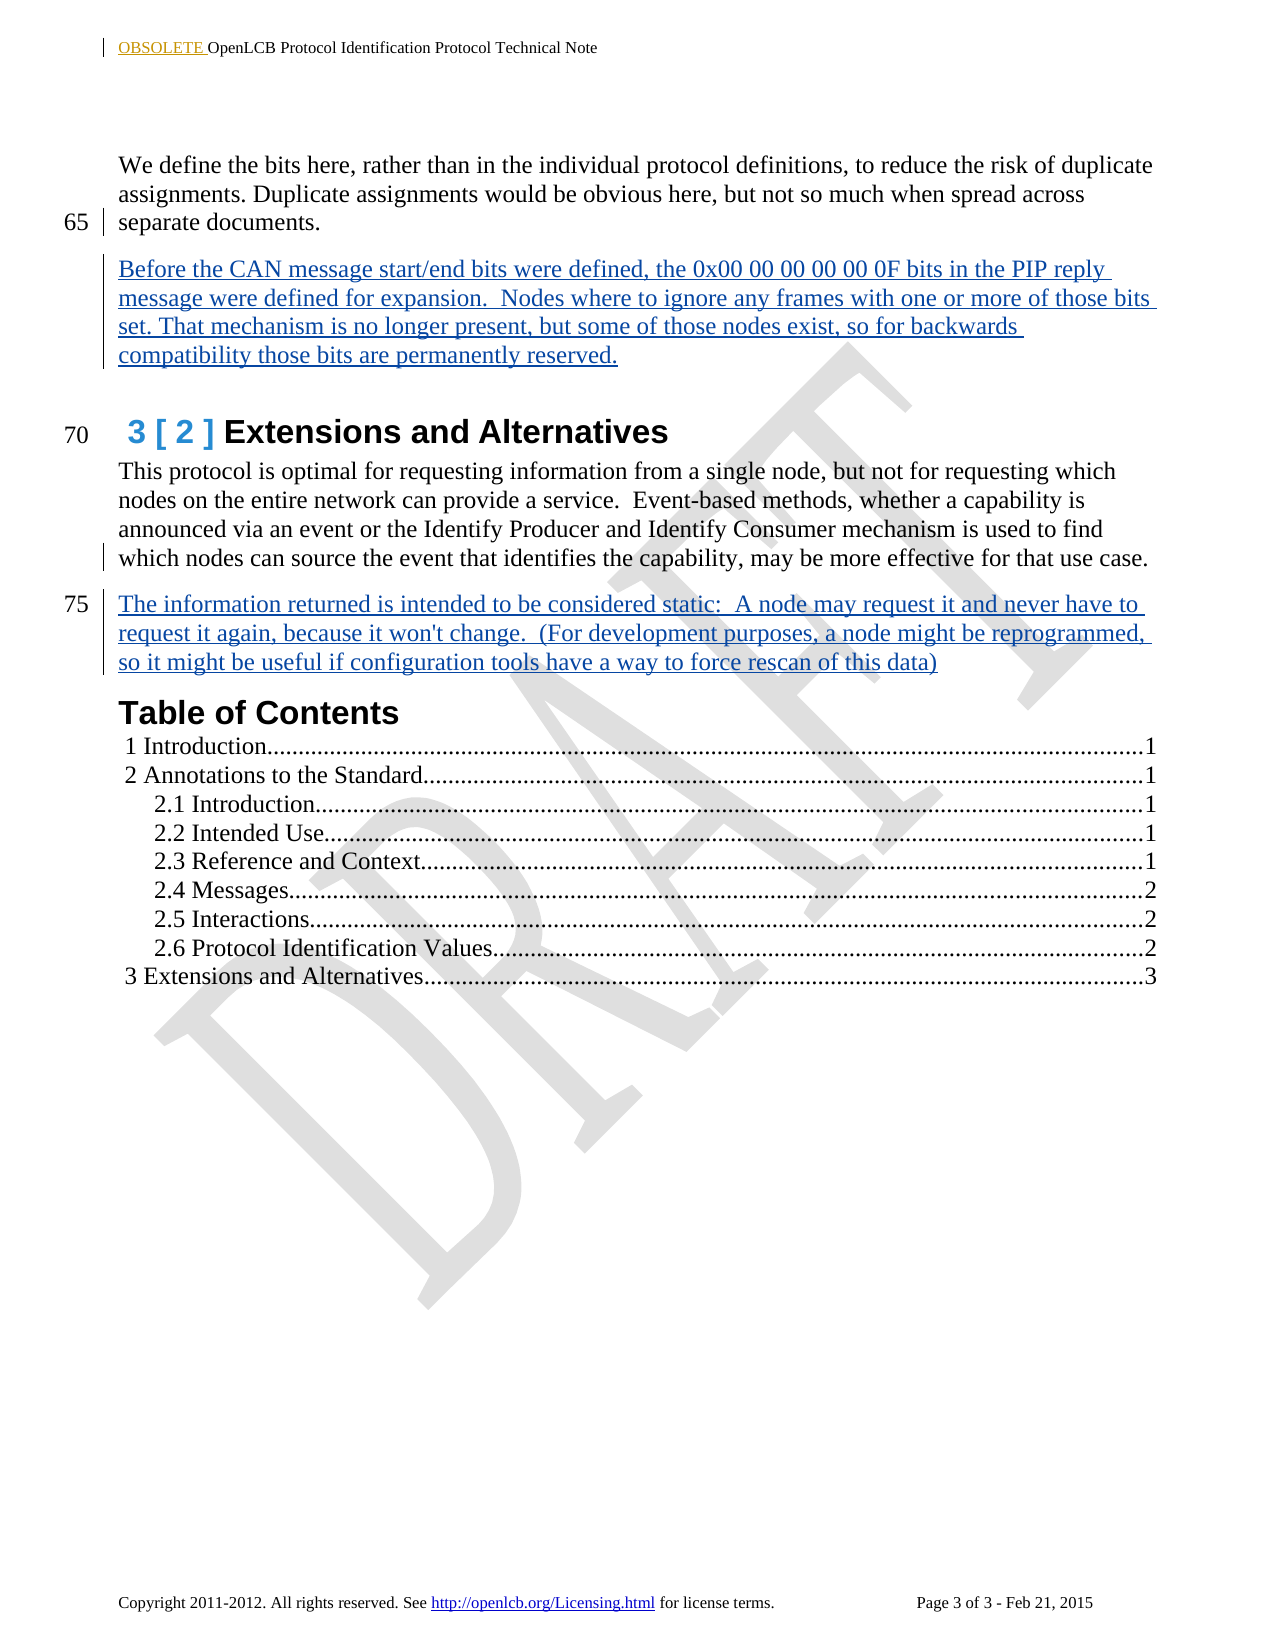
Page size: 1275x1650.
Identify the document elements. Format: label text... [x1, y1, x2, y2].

subtitle [776, 432, 811, 450]
text 2 Annotations to the Standard 1 [686, 760, 849, 789]
text 2 Annotations to the Standard 1 [587, 760, 672, 789]
text 2.5 Interactions 2 [538, 904, 686, 933]
text 1 Introduction 1 [567, 731, 630, 760]
text 2 Annotations to the Standard 1 [118, 760, 587, 789]
text 2.2 Intended Use 1 [148, 818, 369, 846]
text The information returned is intended to be considered static: A node may request it and never have to request it again, because it won't change. (For development purposes, a node might be reprogrammed, so it might be useful if configuration tools have a way to force rescan of this data) [993, 589, 1157, 675]
text 2.6 Protocol Identification Values 2 [541, 933, 705, 961]
text 2.5 Interactions 2 [410, 904, 515, 933]
subtitle Extensions and Alternatives [118, 412, 776, 450]
text The information returned is intended to be considered static: A node may request it and never have to request it again, because it won't change. (For development purposes, a node might be reprogrammed, so it might be useful if configuration tools have a way to force rescan of this data) [692, 589, 975, 614]
text 2.5 Interactions 2 [148, 904, 396, 933]
text 2.2 Intended Use 1 [470, 818, 626, 846]
text 2.1 Introduction 1 [148, 789, 607, 818]
text 1 Introduction 1 [118, 731, 567, 760]
text This protocol is optimal for requesting information from a single node, but not for requesting which nodes on the entire network can provide a service. Event-based methods, whether a capability is announced via an event or the Identify Producer and Identify Consumer mechanism is used to find which nodes can source the event that identifies the capability, may be more effective for that use case. [118, 456, 932, 571]
text 2.3 Reference and Context 1 [148, 846, 341, 875]
text Before the CAN message start/end bits were defined, the 0x00 00 00 00 00 0F bits in the PIP reply message were defined for expansion. Nodes where to ignore any frames with one or more of those bits [118, 254, 1157, 308]
text 2.2 Intended Use 1 [894, 818, 1157, 846]
text 3 Extensions and Alternatives 3 [118, 961, 228, 990]
text 2 Annotations to the Standard 1 [863, 760, 1157, 789]
text 2.1 Introduction 1 [728, 789, 878, 818]
text 3 Extensions and Alternatives 3 [509, 972, 562, 990]
text 2.4 Messages 2 [381, 875, 507, 904]
text 2.3 Reference and Context 1 [500, 846, 646, 875]
text 2.4 Messages 2 [670, 875, 816, 904]
text 2.2 Intended Use 1 [771, 818, 882, 846]
text 2.1 Introduction 1 [922, 789, 1157, 818]
text The information returned is intended to be considered static: A node may request it and never have to request it again, because it won't change. (For development purposes, a node might be reprogrammed, so it might be useful if configuration tools have a way to force rescan of this data) [118, 616, 703, 643]
subtitle [816, 412, 1157, 450]
text 3 Extensions and Alternatives 3 [575, 961, 721, 990]
text The information returned is intended to be considered static: A node may request it and never have to request it again, because it won't change. (For development purposes, a node might be reprogrammed, so it might be useful if configuration tools have a way to force rescan of this data) [118, 644, 732, 672]
text 2.5 Interactions 2 [687, 904, 1157, 933]
text 2.1 Introduction 1 [607, 789, 701, 818]
text 2.6 Protocol Identification Values 2 [707, 933, 1157, 961]
text set. That mechanism is no longer present, but some of those nodes exist, so for backwards compatibility those bits are permanently reserved. [118, 309, 1157, 369]
text 2.2 Intended Use 1 [627, 818, 691, 846]
text 1 Introduction 1 [643, 731, 820, 760]
text 2.4 Messages 2 [836, 875, 1157, 904]
text The information returned is intended to be considered static: A node may request it and never have to request it again, because it won't change. (For development purposes, a node might be reprogrammed, so it might be useful if configuration tools have a way to force rescan of this data) [118, 589, 674, 614]
text This protocol is optimal for requesting information from a single node, but not for requesting which nodes on the entire network can provide a service. Event-based methods, whether a capability is announced via an event or the Identify Producer and Identify Consumer mechanism is used to find which nodes can source the event that identifies the capability, may be more effective for that use case. [860, 456, 1157, 571]
text 2.4 Messages 2 [523, 875, 666, 904]
text 3 Extensions and Alternatives 3 [750, 961, 1157, 990]
text 2.2 Intended Use 1 [381, 828, 454, 846]
subtitle [547, 703, 588, 731]
text 2.3 Reference and Context 1 [812, 846, 1157, 875]
text 3 Extensions and Alternatives 3 [343, 961, 453, 990]
subtitle Table of Contents [118, 693, 547, 731]
subtitle [587, 693, 791, 731]
text 3 Extensions and Alternatives 3 [239, 977, 324, 990]
text 2.3 Reference and Context 1 [674, 846, 795, 875]
text 1 Introduction 1 [834, 731, 1157, 760]
text 2.1 Introduction 1 [892, 789, 923, 801]
text 2.6 Protocol Identification Values 2 [439, 933, 515, 961]
text 2.6 Protocol Identification Values 2 [148, 933, 424, 961]
text 2.4 Messages 2 [148, 875, 367, 904]
text 2.3 Reference and Context 1 [368, 846, 484, 875]
text We define the bits here, rather than in the individual protocol definitions, to reduce the risk of duplicate assignments. Duplicate assignments would be obvious here, but not so much when spread across separate documents. [118, 150, 1157, 236]
text 2.2 Intended Use 1 [703, 825, 754, 846]
subtitle [798, 693, 1157, 731]
